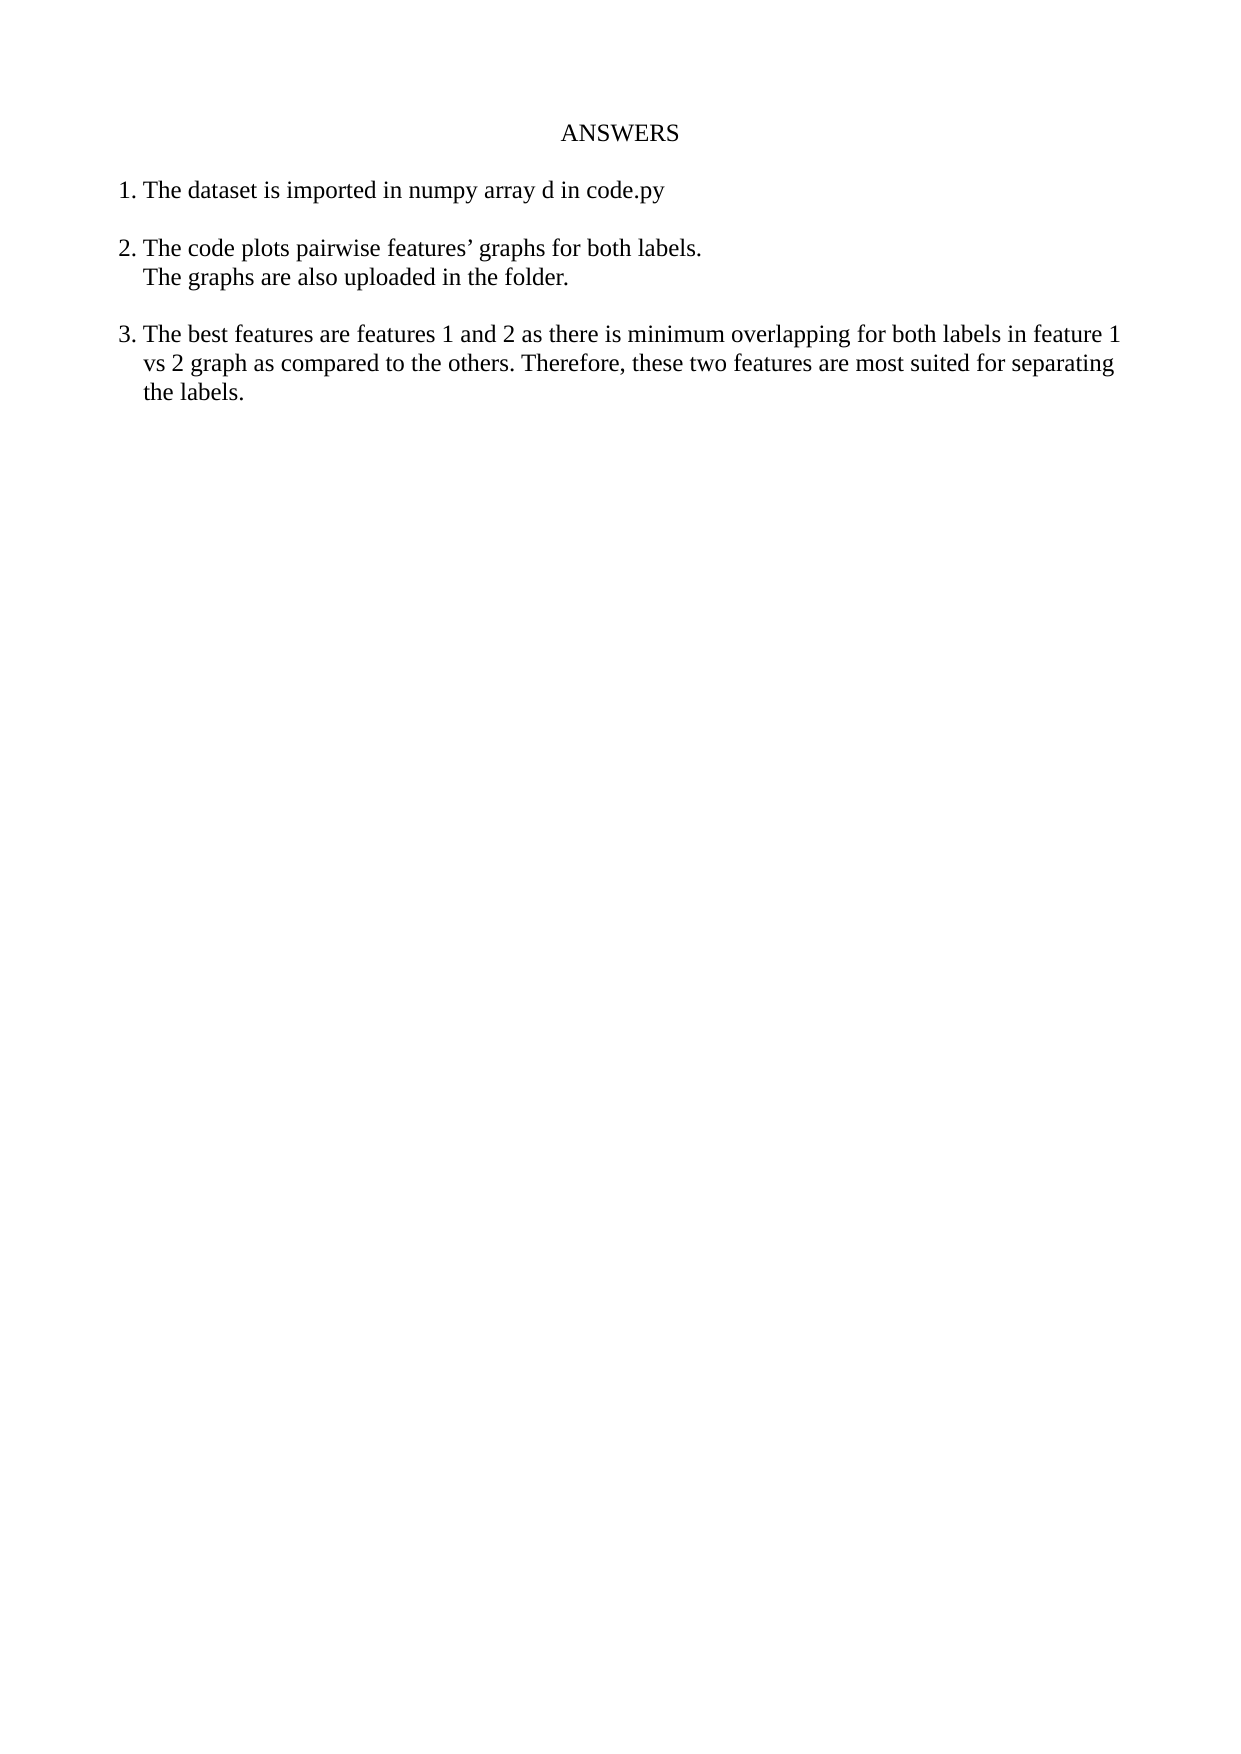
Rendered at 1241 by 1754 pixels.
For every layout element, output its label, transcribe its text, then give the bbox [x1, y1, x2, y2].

text 2. The code plots pairwise features’ graphs for both labels. [118, 233, 1122, 262]
text 1. The dataset is imported in numpy array d in code.py [118, 176, 1122, 204]
text The graphs are also uploaded in the folder. [118, 262, 1122, 291]
text 3. The best features are features 1 and 2 as there is minimum overlapping for both labels in feature 1 [118, 319, 1122, 348]
text ANSWERS [118, 118, 1122, 147]
text vs 2 graph as compared to the others. Therefore, these two features are most suited for separating [118, 348, 1122, 377]
text the labels. [118, 377, 1122, 406]
